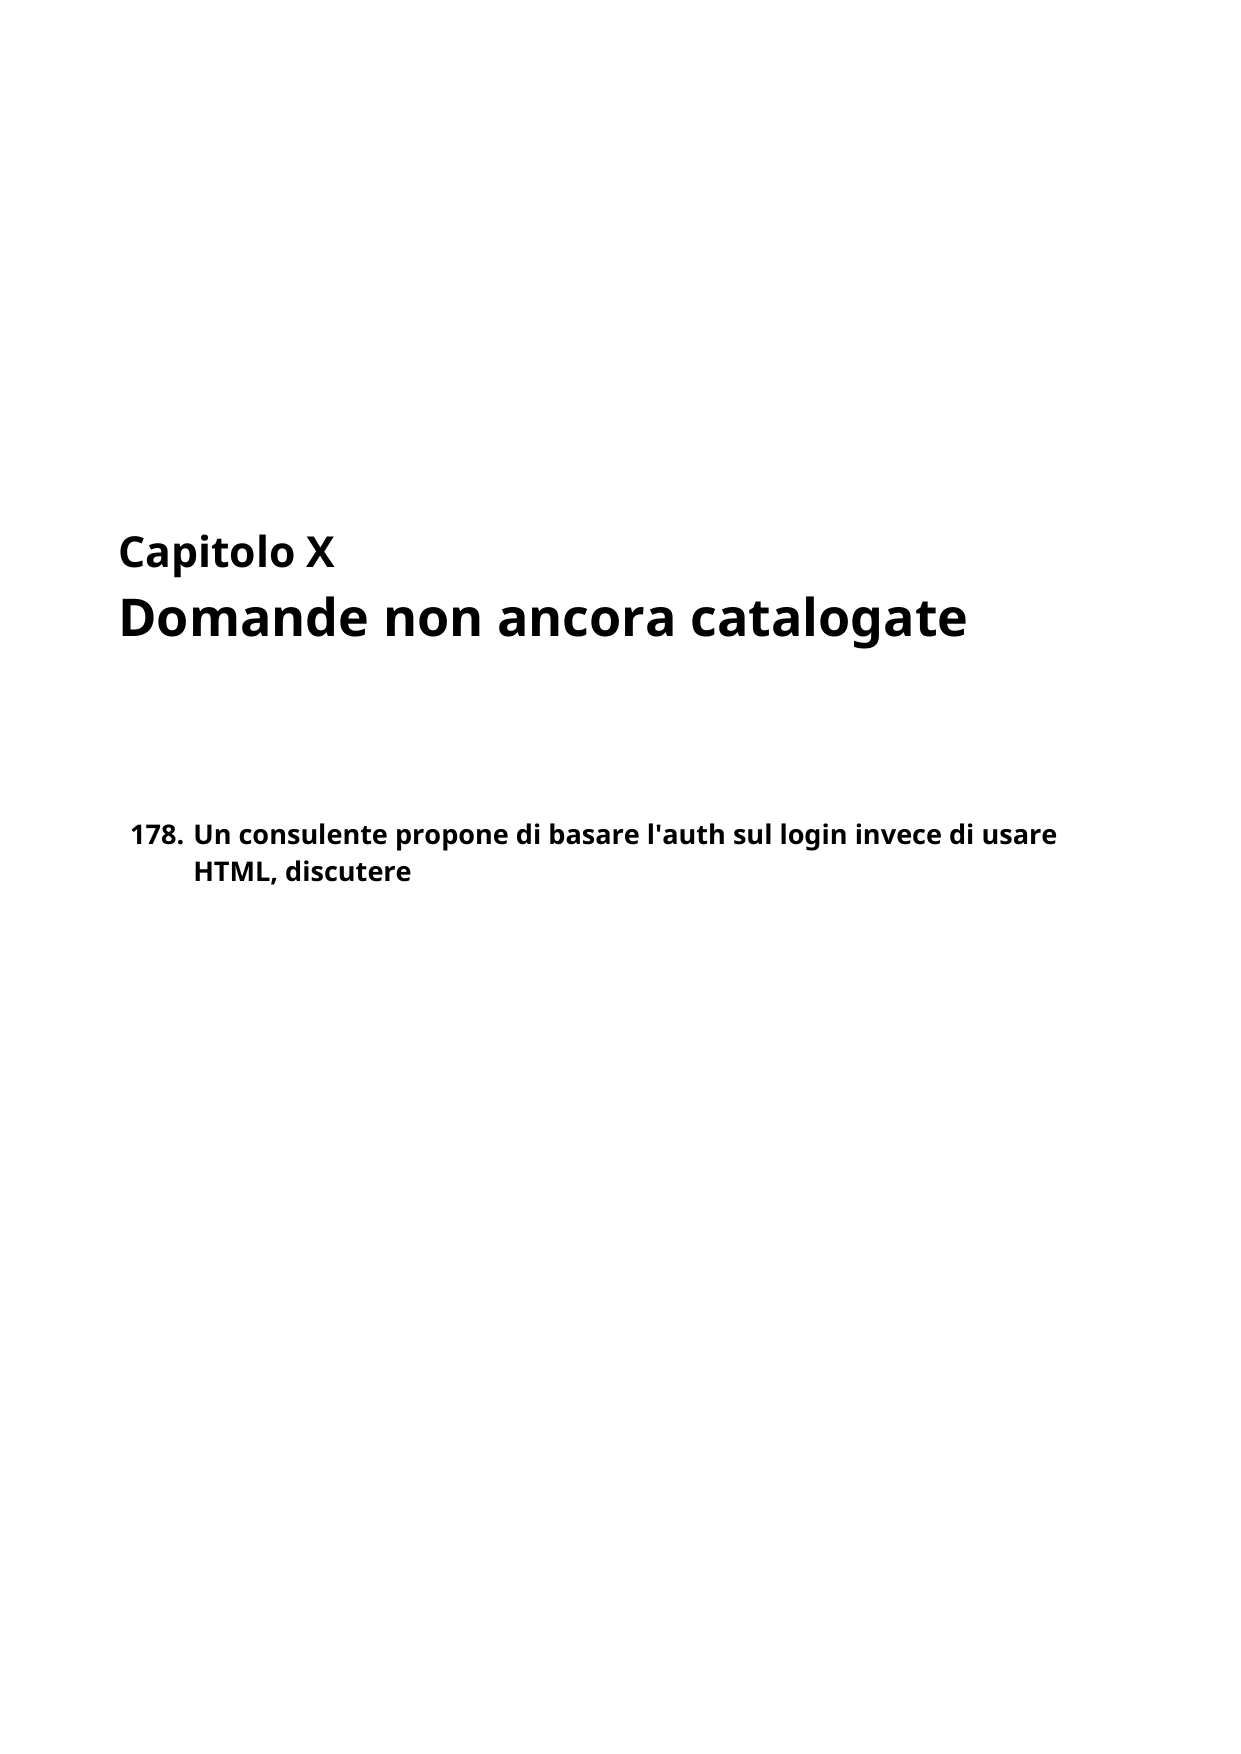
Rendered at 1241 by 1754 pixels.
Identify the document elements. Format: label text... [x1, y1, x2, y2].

text Domande non ancora catalogate [118, 580, 1122, 651]
list Un consulente propone di basare l'auth sul login invece di usare HTML, discutere [130, 816, 1122, 889]
text Capitolo X [118, 522, 1122, 580]
